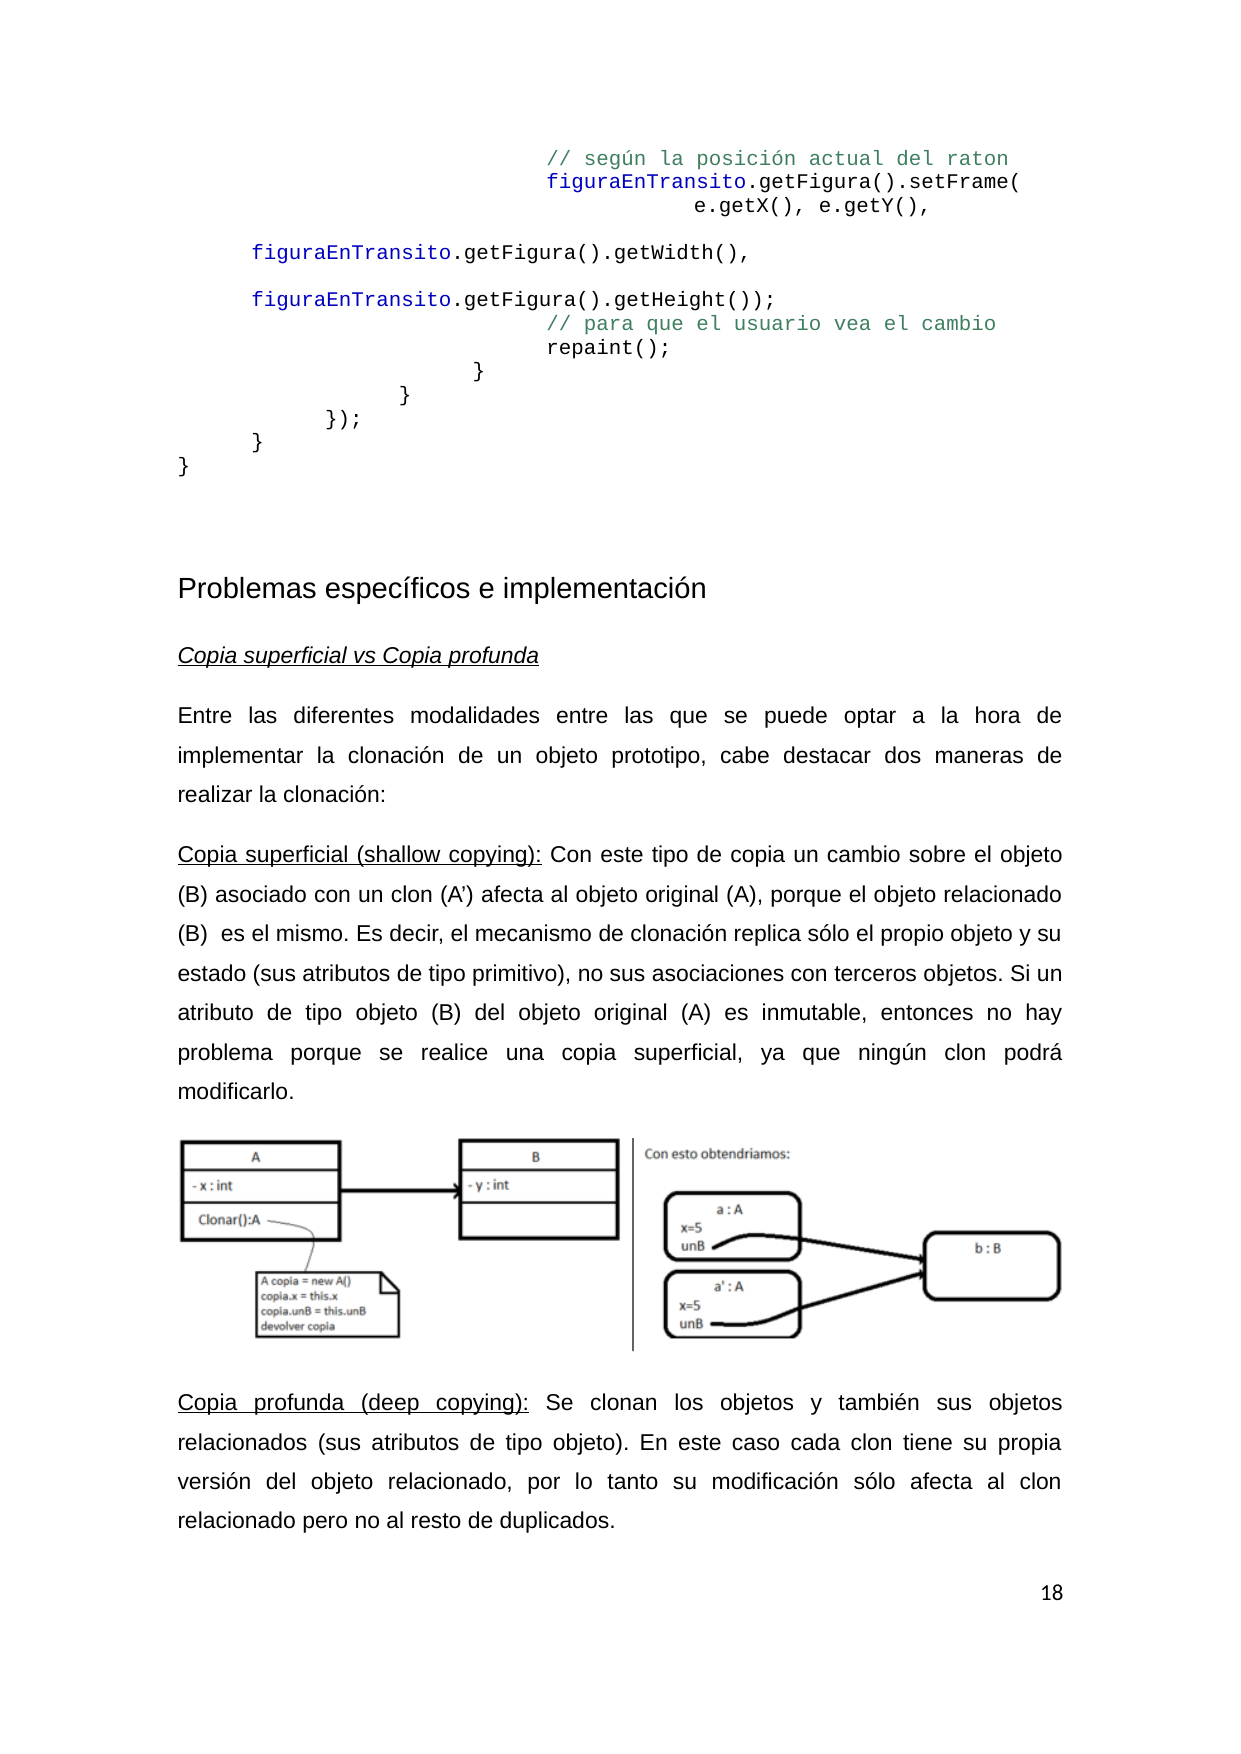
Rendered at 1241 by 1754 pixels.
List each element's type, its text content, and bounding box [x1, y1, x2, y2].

text } [177, 360, 1063, 384]
text // según la posición actual del raton [177, 148, 1063, 171]
text Problemas específicos e implementación [177, 571, 1063, 604]
text Copia profunda (deep copying): Se clonan los objetos y también sus objetos relacionados (sus atributos de tipo objeto). En este caso cada clon tiene su propia versión del objeto relacionado, por lo tanto su modificación sólo afecta al clon relacionado pero no al resto de duplicados. [177, 1389, 1063, 1534]
text } [177, 431, 1063, 455]
text figuraEnTransito.getFigura().getHeight()); // para que el usuario vea el cambio [177, 266, 1063, 337]
text Entre las diferentes modalidades entre las que se puede optar a la hora de implementar la clonación de un objeto prototipo, cabe destacar dos maneras de realizar la clonación: [177, 702, 1063, 807]
text figuraEnTransito.getFigura().setFrame( [177, 171, 1063, 195]
text repaint(); [177, 337, 1063, 360]
text } [177, 384, 1063, 408]
picture [177, 1138, 1064, 1355]
text figuraEnTransito.getFigura().getWidth(), [177, 218, 1063, 266]
text }); [177, 408, 1063, 431]
text Copia superficial vs Copia profunda [177, 642, 1063, 668]
text Copia superficial (shallow copying): Con este tipo de copia un cambio sobre el objeto (B) asociado con un clon (A’) afecta al objeto original (A), porque el objeto relacionado (B) es el mismo. Es decir, el mecanismo de clonación replica sólo el propio objeto y su estado (sus atributos de tipo primitivo), no sus asociaciones con terceros objetos. Si un atributo de tipo objeto (B) del objeto original (A) es inmutable, entonces no hay problema porque se realice una copia superficial, ya que ningún clon podrá modificarlo. [177, 841, 1063, 1104]
text } [177, 455, 1063, 479]
text e.getX(), e.getY(), [177, 195, 1063, 218]
